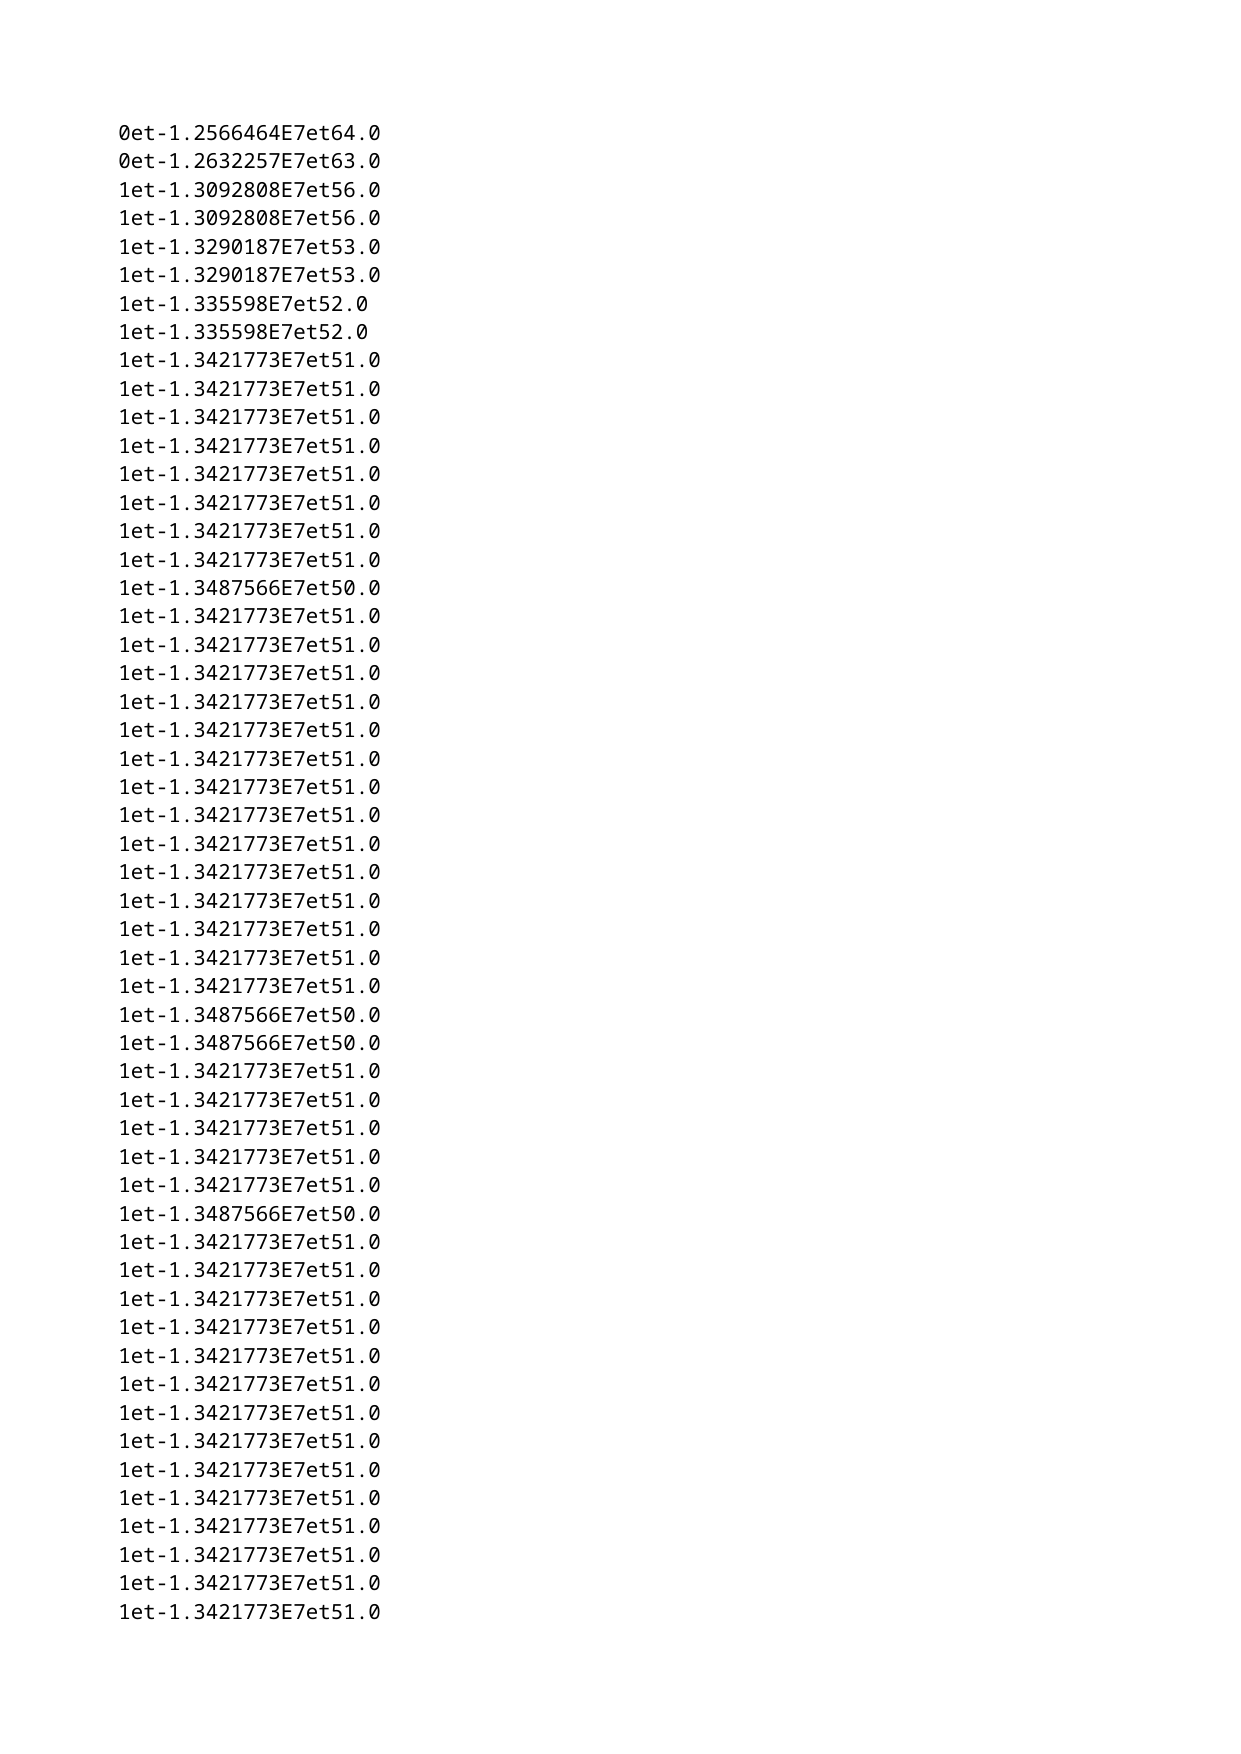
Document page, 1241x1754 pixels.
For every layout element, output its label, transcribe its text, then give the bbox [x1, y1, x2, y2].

text 1et-1.3421773E7et51.0 [118, 1597, 1122, 1625]
text 1et-1.3421773E7et51.0 [118, 801, 1122, 829]
text 1et-1.3092808E7et56.0 [118, 203, 1122, 232]
text 1et-1.3421773E7et51.0 [118, 971, 1122, 1000]
text 1et-1.3421773E7et51.0 [118, 829, 1122, 857]
text 0et-1.2566464E7et64.0 [118, 118, 1122, 147]
text 1et-1.3421773E7et51.0 [118, 1085, 1122, 1113]
text 1et-1.3487566E7et50.0 [118, 1000, 1122, 1028]
text 1et-1.3421773E7et51.0 [118, 1284, 1122, 1312]
text 1et-1.3421773E7et51.0 [118, 1426, 1122, 1455]
text 1et-1.3421773E7et51.0 [118, 1256, 1122, 1284]
text 1et-1.3421773E7et51.0 [118, 1142, 1122, 1170]
text 1et-1.3092808E7et56.0 [118, 175, 1122, 203]
text 0et-1.2632257E7et63.0 [118, 147, 1122, 175]
text 1et-1.3421773E7et51.0 [118, 459, 1122, 488]
text 1et-1.3421773E7et51.0 [118, 1312, 1122, 1341]
text 1et-1.3421773E7et51.0 [118, 1113, 1122, 1142]
text 1et-1.3421773E7et51.0 [118, 886, 1122, 914]
text 1et-1.3421773E7et51.0 [118, 346, 1122, 374]
text 1et-1.3290187E7et53.0 [118, 260, 1122, 289]
text 1et-1.3421773E7et51.0 [118, 402, 1122, 431]
text 1et-1.3421773E7et51.0 [118, 914, 1122, 943]
text 1et-1.3421773E7et51.0 [118, 545, 1122, 573]
text 1et-1.3421773E7et51.0 [118, 602, 1122, 630]
text 1et-1.3421773E7et51.0 [118, 1398, 1122, 1426]
text 1et-1.3421773E7et51.0 [118, 1483, 1122, 1512]
text 1et-1.3421773E7et51.0 [118, 630, 1122, 658]
text 1et-1.3421773E7et51.0 [118, 1369, 1122, 1398]
text 1et-1.3487566E7et50.0 [118, 573, 1122, 602]
text 1et-1.3421773E7et51.0 [118, 431, 1122, 459]
text 1et-1.3421773E7et51.0 [118, 857, 1122, 886]
text 1et-1.3290187E7et53.0 [118, 232, 1122, 260]
text 1et-1.3421773E7et51.0 [118, 488, 1122, 516]
text 1et-1.3421773E7et51.0 [118, 1057, 1122, 1085]
text 1et-1.3421773E7et51.0 [118, 1540, 1122, 1568]
text 1et-1.3421773E7et51.0 [118, 1170, 1122, 1199]
text 1et-1.335598E7et52.0 [118, 317, 1122, 346]
text 1et-1.3421773E7et51.0 [118, 772, 1122, 801]
text 1et-1.3421773E7et51.0 [118, 1227, 1122, 1256]
text 1et-1.3421773E7et51.0 [118, 744, 1122, 772]
text 1et-1.3421773E7et51.0 [118, 658, 1122, 687]
text 1et-1.3421773E7et51.0 [118, 1341, 1122, 1369]
text 1et-1.3421773E7et51.0 [118, 943, 1122, 971]
text 1et-1.3421773E7et51.0 [118, 374, 1122, 402]
text 1et-1.3421773E7et51.0 [118, 687, 1122, 715]
text 1et-1.3487566E7et50.0 [118, 1199, 1122, 1227]
text 1et-1.3421773E7et51.0 [118, 1512, 1122, 1540]
text 1et-1.3421773E7et51.0 [118, 516, 1122, 545]
text 1et-1.335598E7et52.0 [118, 289, 1122, 317]
text 1et-1.3421773E7et51.0 [118, 1568, 1122, 1597]
text 1et-1.3421773E7et51.0 [118, 715, 1122, 744]
text 1et-1.3487566E7et50.0 [118, 1028, 1122, 1057]
text 1et-1.3421773E7et51.0 [118, 1455, 1122, 1483]
